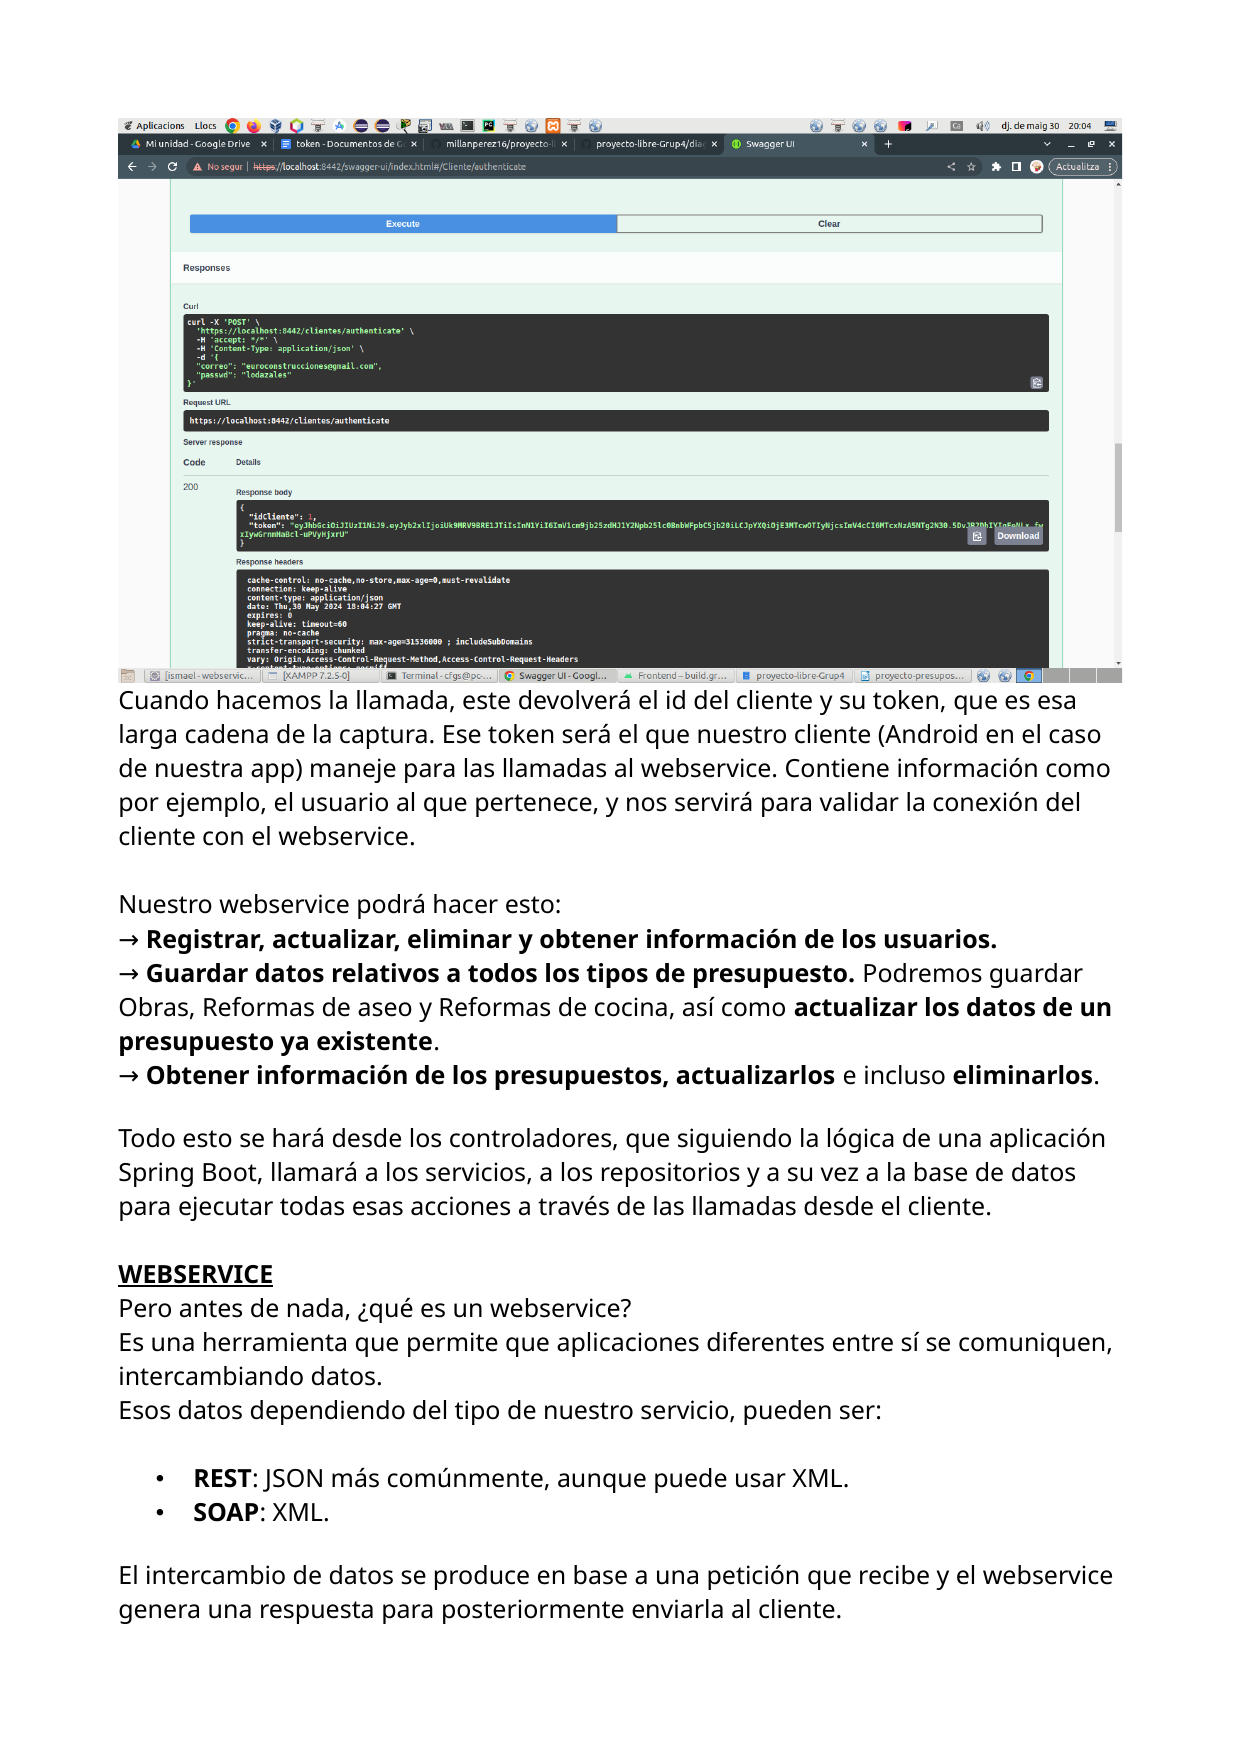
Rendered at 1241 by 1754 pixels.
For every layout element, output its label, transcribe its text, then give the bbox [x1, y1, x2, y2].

text Nuestro webservice podrá hacer esto: [118, 853, 1122, 921]
picture [118, 118, 1123, 683]
text El intercambio de datos se produce en base a una petición que recibe y el webservice genera una respuesta para posteriormente enviarla al cliente. [118, 1558, 1122, 1626]
text Pero antes de nada, ¿qué es un webservice? Es una herramienta que permite que aplicaciones diferentes entre sí se comuniquen, intercambiando datos. Esos datos dependiendo del tipo de nuestro servicio, pueden ser: [118, 1291, 1122, 1461]
list REST: JSON más comúnmente, aunque puede usar XML. [156, 1461, 1122, 1495]
list SOAP: XML. [156, 1495, 1122, 1529]
text → Registrar, actualizar, eliminar y obtener información de los usuarios. → Guardar datos relativos a todos los tipos de presupuesto. Podremos guardar Obras, Reformas de aseo y Reformas de cocina, así como actualizar los datos de un presupuesto ya existente. [118, 921, 1122, 1057]
text → Obtener información de los presupuestos, actualizarlos e incluso eliminarlos. [118, 1057, 1122, 1092]
text Todo esto se hará desde los controladores, que siguiendo la lógica de una aplicación Spring Boot, llamará a los servicios, a los repositorios y a su vez a la base de datos para ejecutar todas esas acciones a través de las llamadas desde el cliente. WEBSERVICE [118, 1120, 1122, 1291]
text Cuando hacemos la llamada, este devolverá el id del cliente y su token, que es esa larga cadena de la captura. Ese token será el que nuestro cliente (Android en el caso de nuestra app) maneje para las llamadas al webservice. Contiene información como por ejemplo, el usuario al que pertenece, y nos servirá para validar la conexión del cliente con el webservice. [118, 683, 1122, 853]
